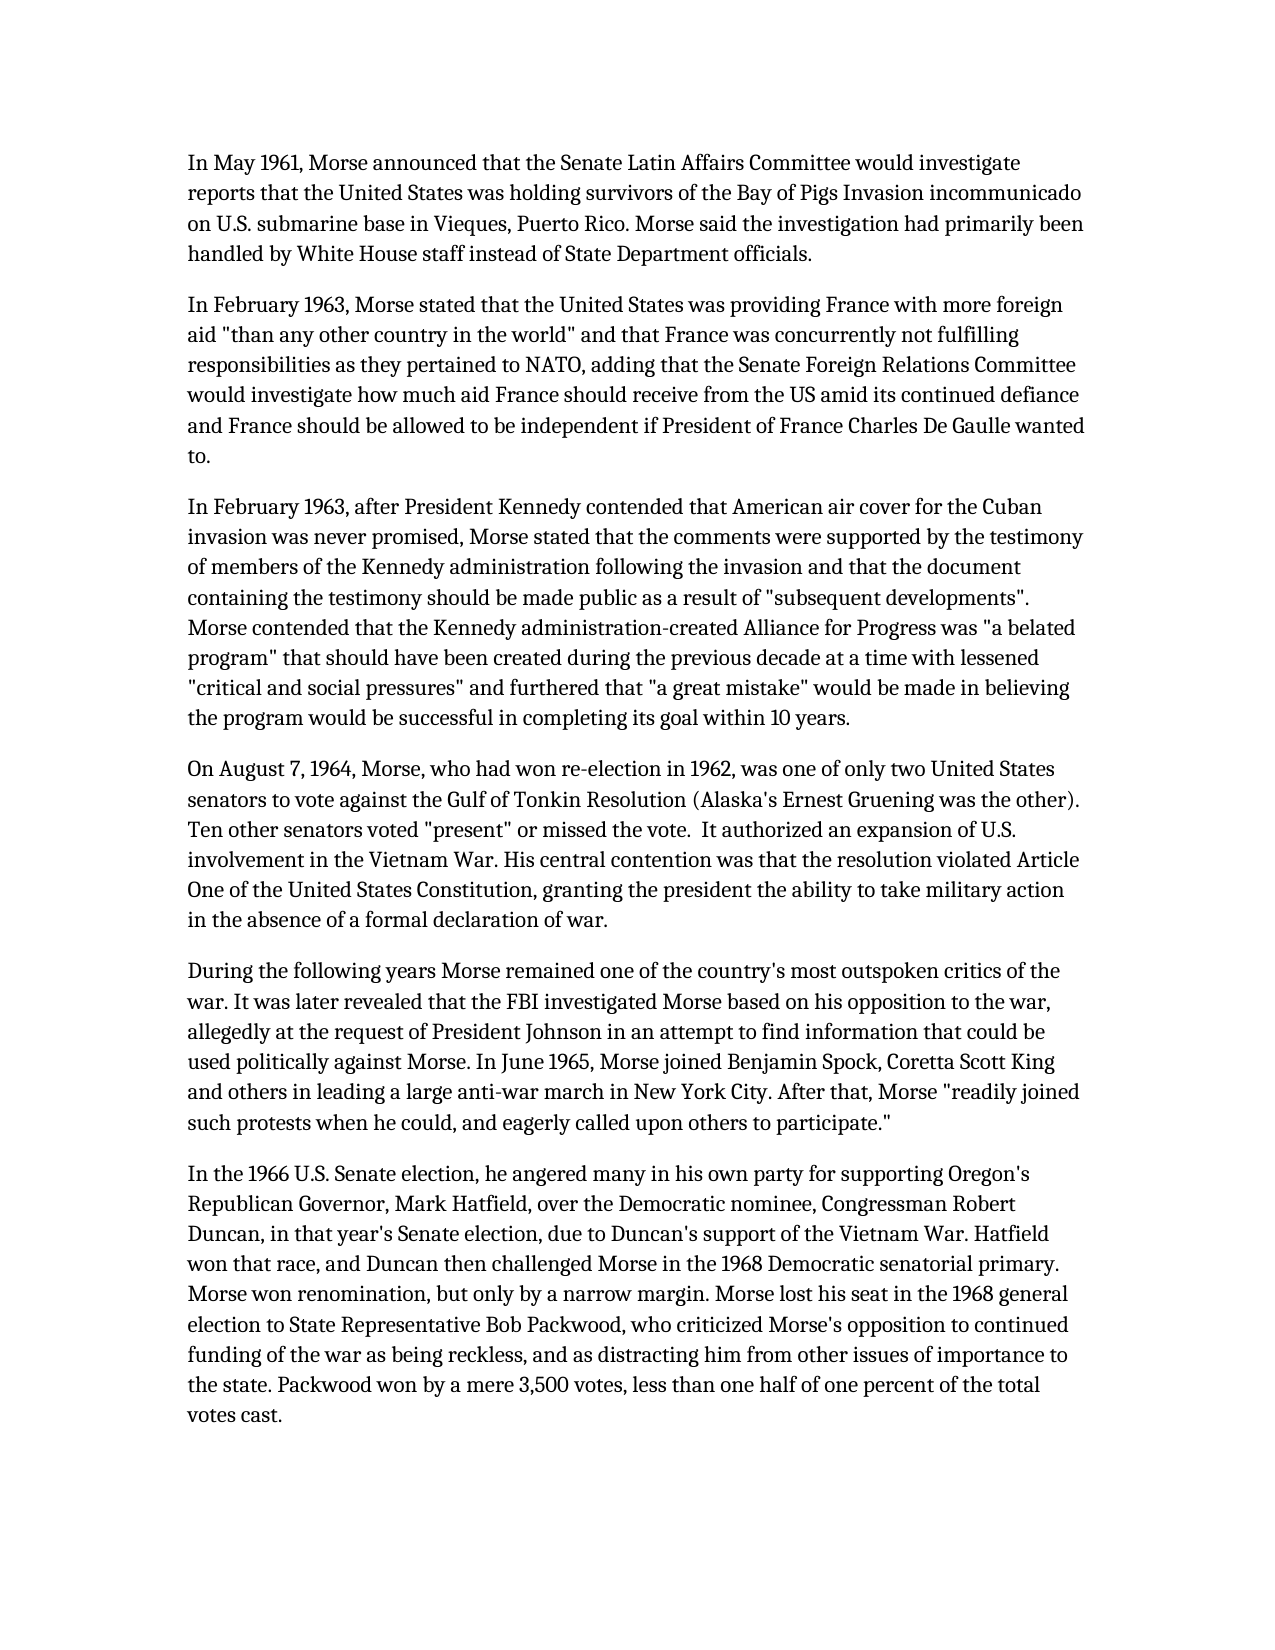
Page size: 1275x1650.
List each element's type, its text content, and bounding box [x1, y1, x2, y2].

text In February 1963, Morse stated that the United States was providing France with more foreign aid "than any other country in the world" and that France was concurrently not fulfilling responsibilities as they pertained to NATO, adding that the Senate Foreign Relations Committee would investigate how much aid France should receive from the US amid its continued defiance and France should be allowed to be independent if President of France Charles De Gaulle wanted to. [187, 292, 1087, 469]
text In May 1961, Morse announced that the Senate Latin Affairs Committee would investigate reports that the United States was holding survivors of the Bay of Pigs Invasion incommunicado on U.S. submarine base in Vieques, Puerto Rico. Morse said the investigation had primarily been handled by White House staff instead of State Department officials. [187, 150, 1087, 267]
text In the 1966 U.S. Senate election, he angered many in his own party for supporting Oregon's Republican Governor, Mark Hatfield, over the Democratic nominee, Congressman Robert Duncan, in that year's Senate election, due to Duncan's support of the Vietnam War. Hatfield won that race, and Duncan then challenged Morse in the 1968 Democratic senatorial primary. Morse won renomination, but only by a narrow margin. Morse lost his seat in the 1968 general election to State Representative Bob Packwood, who criticized Morse's opposition to continued funding of the war as being reckless, and as distracting him from other issues of importance to the state. Packwood won by a mere 3,500 votes, less than one half of one percent of the total votes cast. [187, 1160, 1087, 1428]
text On August 7, 1964, Morse, who had won re-election in 1962, was one of only two United States senators to vote against the Gulf of Tonkin Resolution (Alaska's Ernest Gruening was the other). Ten other senators voted "present" or missed the vote. It authorized an expansion of U.S. involvement in the Vietnam War. His central contention was that the resolution violated Article One of the United States Constitution, granting the president the ability to take military action in the absence of a formal declaration of war. [187, 756, 1087, 934]
text In February 1963, after President Kennedy contended that American air cover for the Cuban invasion was never promised, Morse stated that the comments were supported by the testimony of members of the Kennedy administration following the invasion and that the document containing the testimony should be made public as a result of "subsequent developments". Morse contended that the Kennedy administration-created Alliance for Progress was "a belated program" that should have been created during the previous decade at a time with lessened "critical and social pressures" and furthered that "a great mistake" would be made in believing the program would be successful in completing its goal within 10 years. [187, 494, 1087, 732]
text During the following years Morse remained one of the country's most outspoken critics of the war. It was later revealed that the FBI investigated Morse based on his opposition to the war, allegedly at the request of President Johnson in an attempt to find information that could be used politically against Morse. In June 1965, Morse joined Benjamin Spock, Coretta Scott King and others in leading a large anti-war march in New York City. After that, Morse "readily joined such protests when he could, and eagerly called upon others to participate." [187, 958, 1087, 1136]
